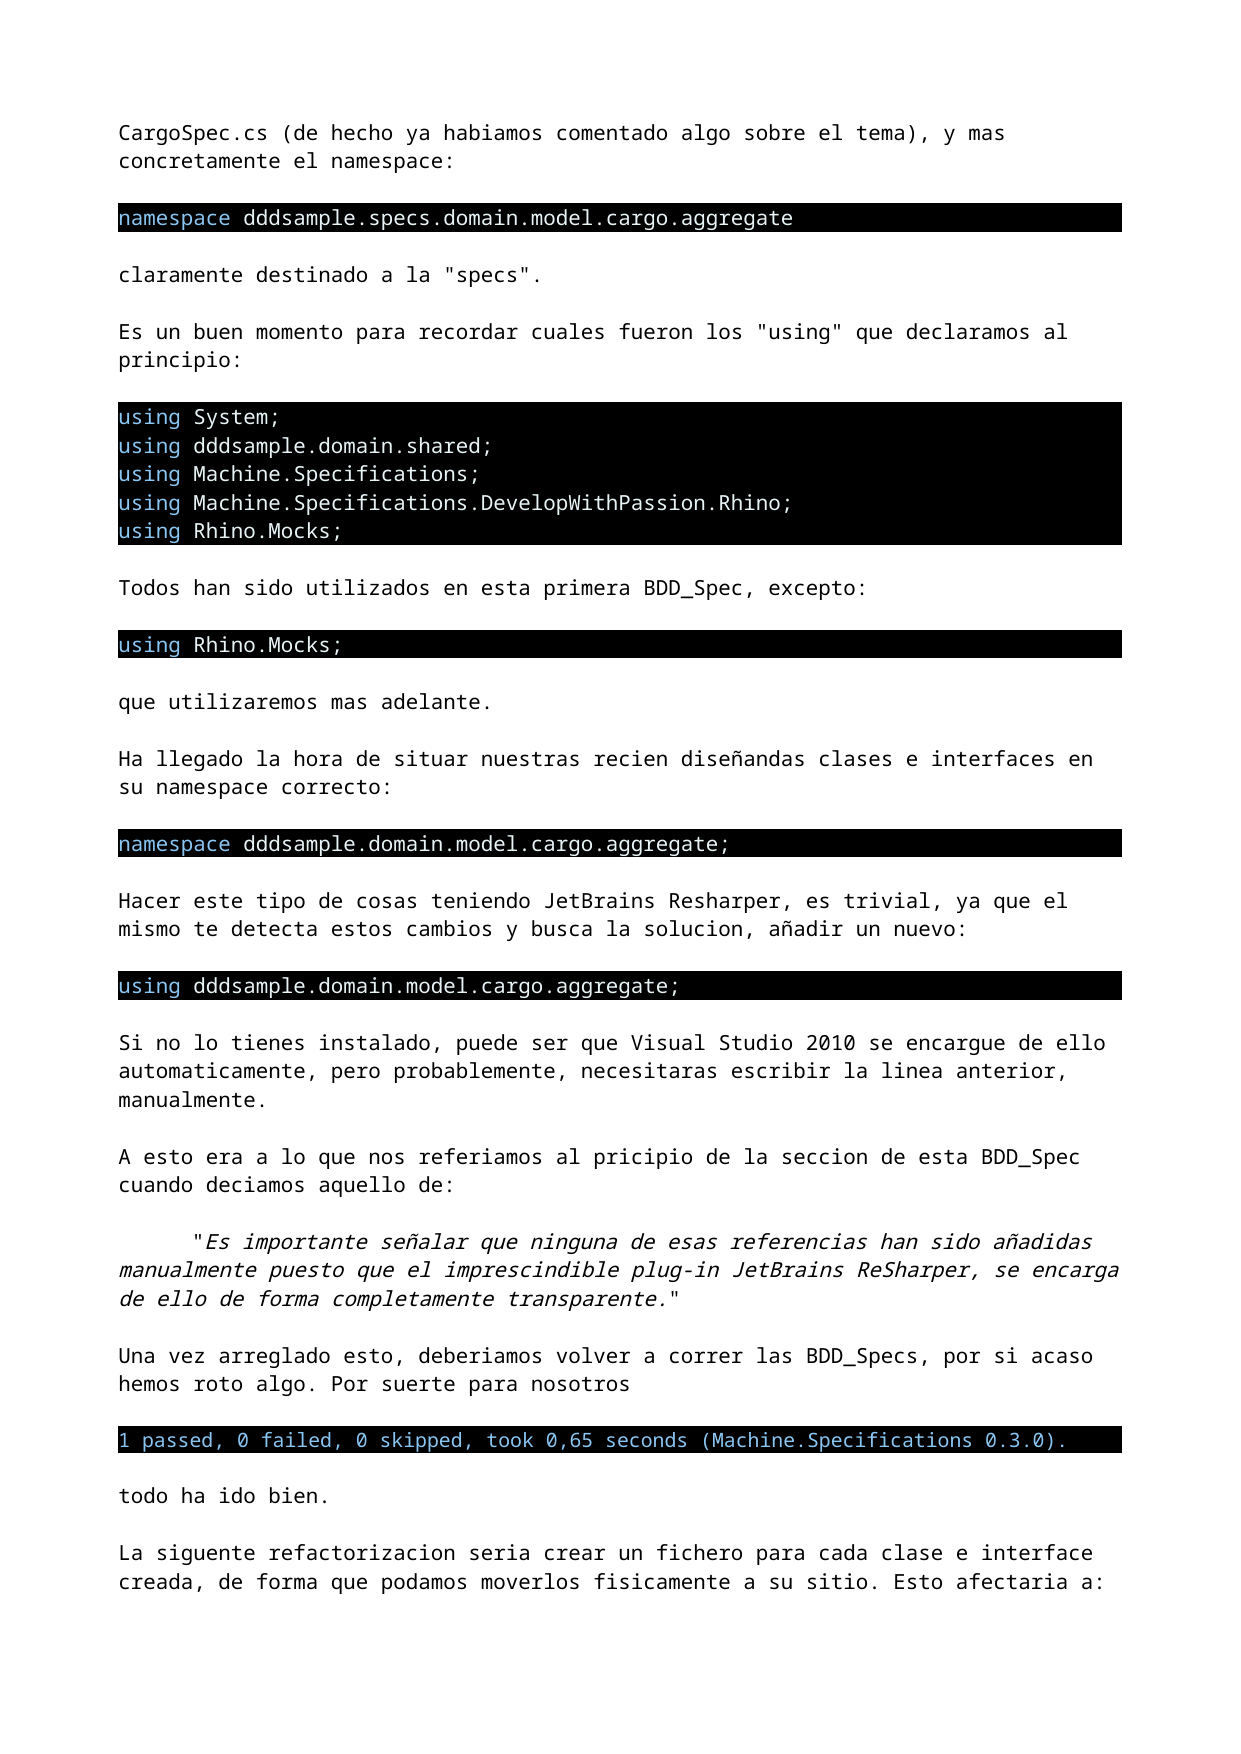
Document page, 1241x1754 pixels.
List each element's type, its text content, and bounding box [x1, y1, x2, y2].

text using dddsample.domain.shared; [118, 431, 1122, 459]
text Si no lo tienes instalado, puede ser que Visual Studio 2010 se encargue de ello automaticamente, pero probablemente, necesitaras escribir la linea anterior, manualmente. [118, 1028, 1122, 1113]
text using Rhino.Mocks; [118, 516, 1122, 545]
text namespace dddsample.domain.model.cargo.aggregate; [118, 829, 1122, 857]
text todo ha ido bien. [118, 1482, 1122, 1510]
text A esto era a lo que nos referiamos al pricipio de la seccion de esta BDD_Spec cuando deciamos aquello de: [118, 1142, 1122, 1199]
text Hacer este tipo de cosas teniendo JetBrains Resharper, es trivial, ya que el mismo te detecta estos cambios y busca la solucion, añadir un nuevo: [118, 886, 1122, 943]
text using Machine.Specifications; [118, 459, 1122, 488]
text Es un buen momento para recordar cuales fueron los "using" que declaramos al principio: [118, 317, 1122, 374]
text using Rhino.Mocks; [118, 630, 1122, 658]
text claramente destinado a la "specs". [118, 260, 1122, 289]
text namespace dddsample.specs.domain.model.cargo.aggregate [118, 203, 1122, 232]
text Ha llegado la hora de situar nuestras recien diseñandas clases e interfaces en su namespace correcto: [118, 744, 1122, 801]
text using dddsample.domain.model.cargo.aggregate; [118, 971, 1122, 1000]
text using System; [118, 402, 1122, 431]
text que utilizaremos mas adelante. [118, 687, 1122, 715]
text Todos han sido utilizados en esta primera BDD_Spec, excepto: [118, 573, 1122, 602]
text using Machine.Specifications.DevelopWithPassion.Rhino; [118, 488, 1122, 516]
text "Es importante señalar que ninguna de esas referencias han sido añadidas manualmente puesto que el imprescindible plug-in JetBrains ReSharper, se encarga de ello de forma completamente transparente." [118, 1227, 1122, 1312]
text Una vez arreglado esto, deberiamos volver a correr las BDD_Specs, por si acaso hemos roto algo. Por suerte para nosotros [118, 1341, 1122, 1398]
text 1 passed, 0 failed, 0 skipped, took 0,65 seconds (Machine.Specifications 0.3.0). [118, 1426, 1122, 1453]
text La siguente refactorizacion seria crear un fichero para cada clase e interface creada, de forma que podamos moverlos fisicamente a su sitio. Esto afectaria a: [118, 1538, 1122, 1595]
text CargoSpec.cs (de hecho ya habiamos comentado algo sobre el tema), y mas concretamente el namespace: [118, 118, 1122, 175]
